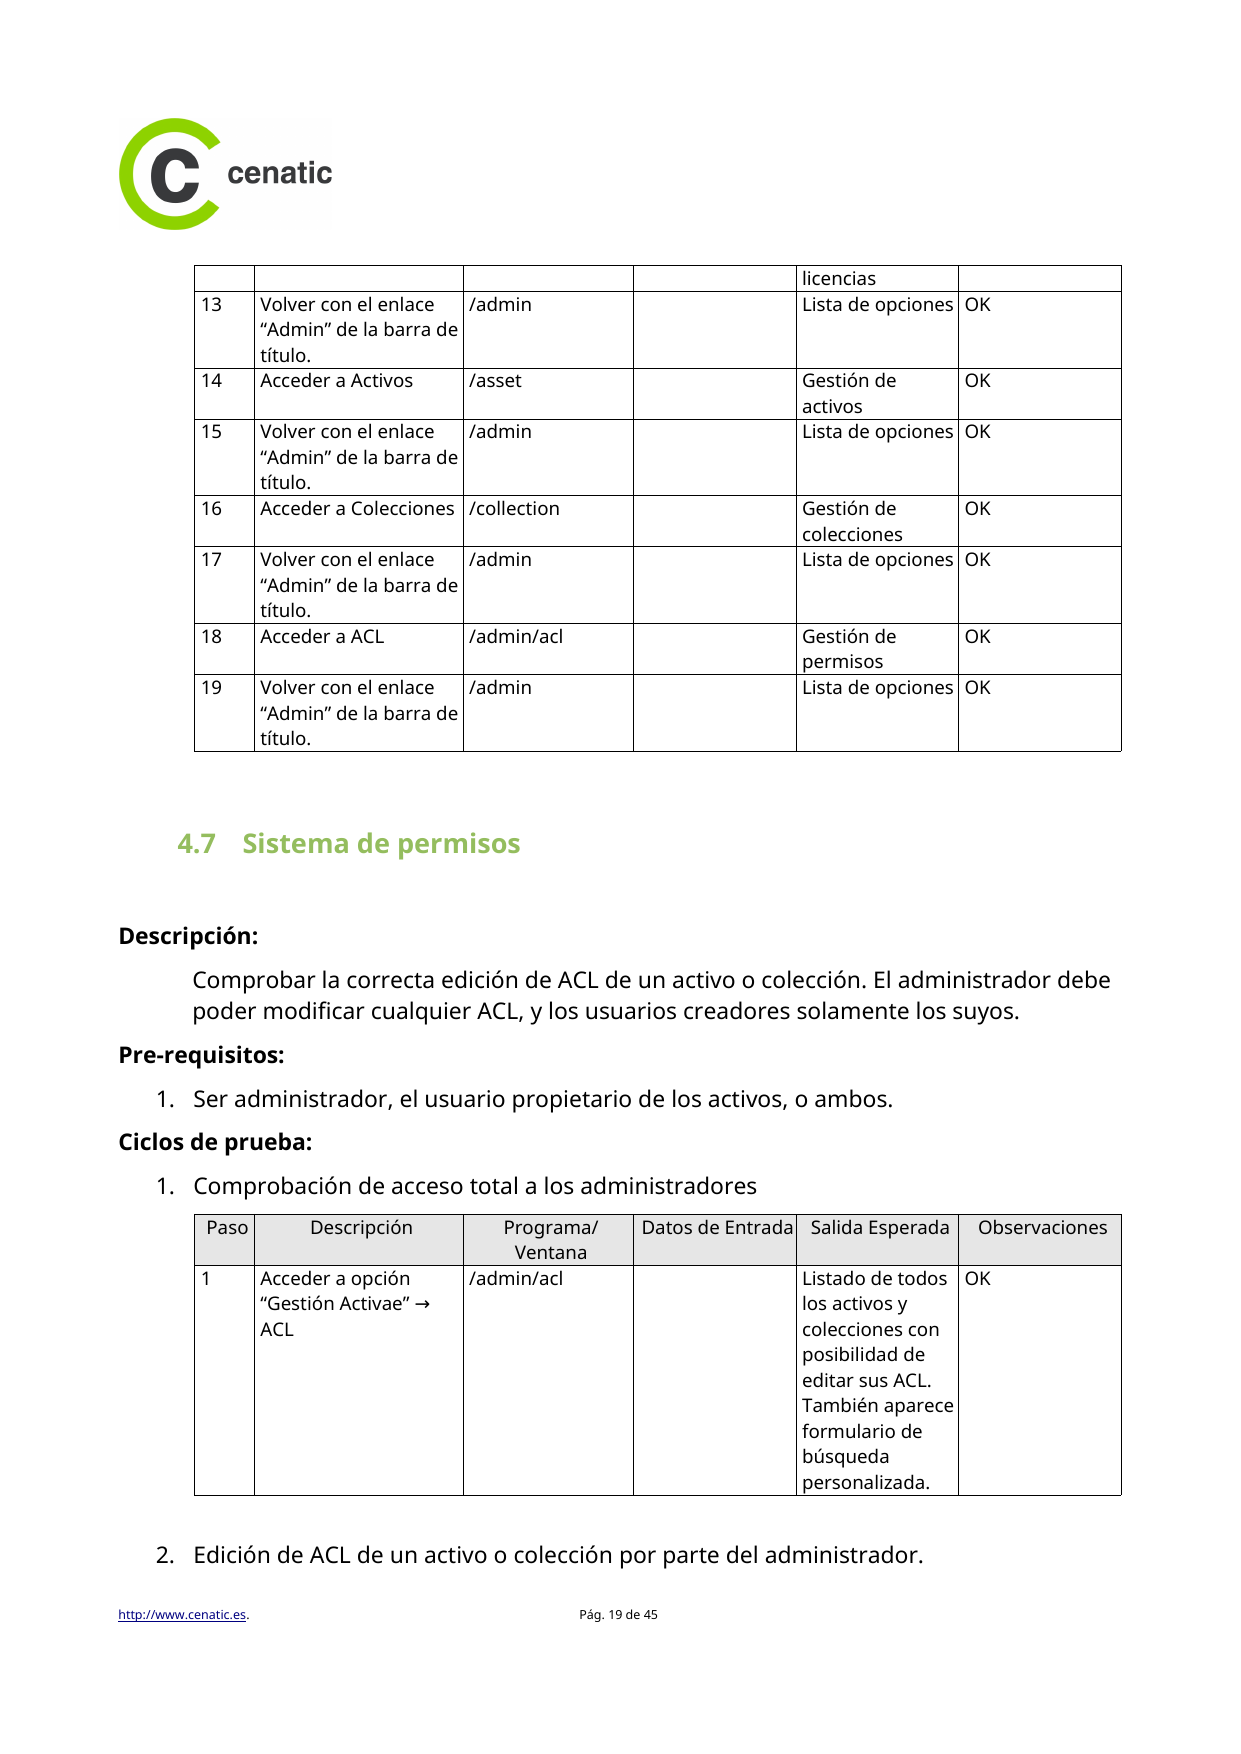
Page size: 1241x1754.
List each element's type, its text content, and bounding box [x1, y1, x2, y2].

subtitle Sistema de permisos [118, 824, 1122, 861]
table_cell Lista de opciones [797, 675, 958, 751]
table_header Paso [195, 1215, 254, 1265]
text Comprobar la correcta edición de ACL de un activo o colección. El administrador debe poder modificar cualquier ACL, y los usuarios creadores solamente los suyos. [192, 964, 1122, 1026]
text Pre-requisitos: [118, 1039, 1122, 1070]
table_cell Volver con el enlace “Admin” de la barra de título. [255, 292, 463, 367]
table_header Descripción [255, 1215, 463, 1265]
table_cell /admin [464, 675, 633, 751]
table_cell Volver con el enlace “Admin” de la barra de título. [255, 675, 463, 751]
table_cell OK [959, 624, 1121, 674]
text Descripción: [118, 920, 1122, 951]
table_cell Acceder a Colecciones [255, 496, 463, 546]
table_cell [634, 675, 796, 751]
table_cell /admin [464, 420, 633, 495]
table_header Salida Esperada [797, 1215, 958, 1265]
table_cell 16 [195, 496, 254, 546]
table_cell Listado de todos los activos y colecciones con posibilidad de editar sus ACL. También aparece formulario de búsqueda personalizada. [797, 1266, 958, 1495]
table_cell [634, 420, 796, 495]
table_cell /collection [464, 496, 633, 546]
table_cell [634, 266, 796, 291]
table_cell [255, 266, 463, 291]
table_cell 15 [195, 420, 254, 495]
table_cell 14 [195, 369, 254, 418]
table_cell 13 [195, 292, 254, 367]
table_cell Acceder a Activos [255, 369, 463, 418]
table_cell Acceder a ACL [255, 624, 463, 674]
table_cell [634, 369, 796, 418]
table_cell [959, 266, 1121, 291]
table_cell [464, 266, 633, 291]
table_cell 19 [195, 675, 254, 751]
table_cell Gestión de colecciones [797, 496, 958, 546]
table_cell OK [959, 420, 1121, 495]
picture [119, 118, 332, 230]
table_cell [634, 547, 796, 623]
table_cell 1 [195, 1266, 254, 1495]
table_cell [634, 496, 796, 546]
table_cell /admin [464, 547, 633, 623]
table_cell Volver con el enlace “Admin” de la barra de título. [255, 420, 463, 495]
table_cell Lista de opciones [797, 547, 958, 623]
table_cell [195, 266, 254, 291]
text Ciclos de prueba: [118, 1126, 1122, 1158]
list Edición de ACL de un activo o colección por parte del administrador. [156, 1539, 1122, 1570]
table_cell Gestión de permisos [797, 624, 958, 674]
table_cell Acceder a opción “Gestión Activae” → ACL [255, 1266, 463, 1495]
table_cell [634, 1266, 796, 1495]
table_cell OK [959, 496, 1121, 546]
table_cell OK [959, 675, 1121, 751]
table_cell /admin/acl [464, 624, 633, 674]
list Comprobación de acceso total a los administradores [156, 1170, 1122, 1201]
table_cell /admin [464, 292, 633, 367]
table_cell OK [959, 547, 1121, 623]
table_cell [634, 624, 796, 674]
table_cell OK [959, 292, 1121, 367]
table_cell 17 [195, 547, 254, 623]
table_cell Gestión de activos [797, 369, 958, 418]
table_header Observaciones [959, 1215, 1121, 1265]
table_cell Lista de opciones [797, 420, 958, 495]
table_cell /asset [464, 369, 633, 418]
table_cell OK [959, 1266, 1121, 1495]
table_header Datos de Entrada [634, 1215, 796, 1265]
table_cell OK [959, 369, 1121, 418]
table_header Programa/Ventana [464, 1215, 633, 1265]
list Ser administrador, el usuario propietario de los activos, o ambos. [156, 1083, 1122, 1114]
table_cell Lista de opciones [797, 292, 958, 367]
table_cell [634, 292, 796, 367]
table_cell licencias [797, 266, 958, 291]
table_cell /admin/acl [464, 1266, 633, 1495]
table_cell Volver con el enlace “Admin” de la barra de título. [255, 547, 463, 623]
table_cell 18 [195, 624, 254, 674]
